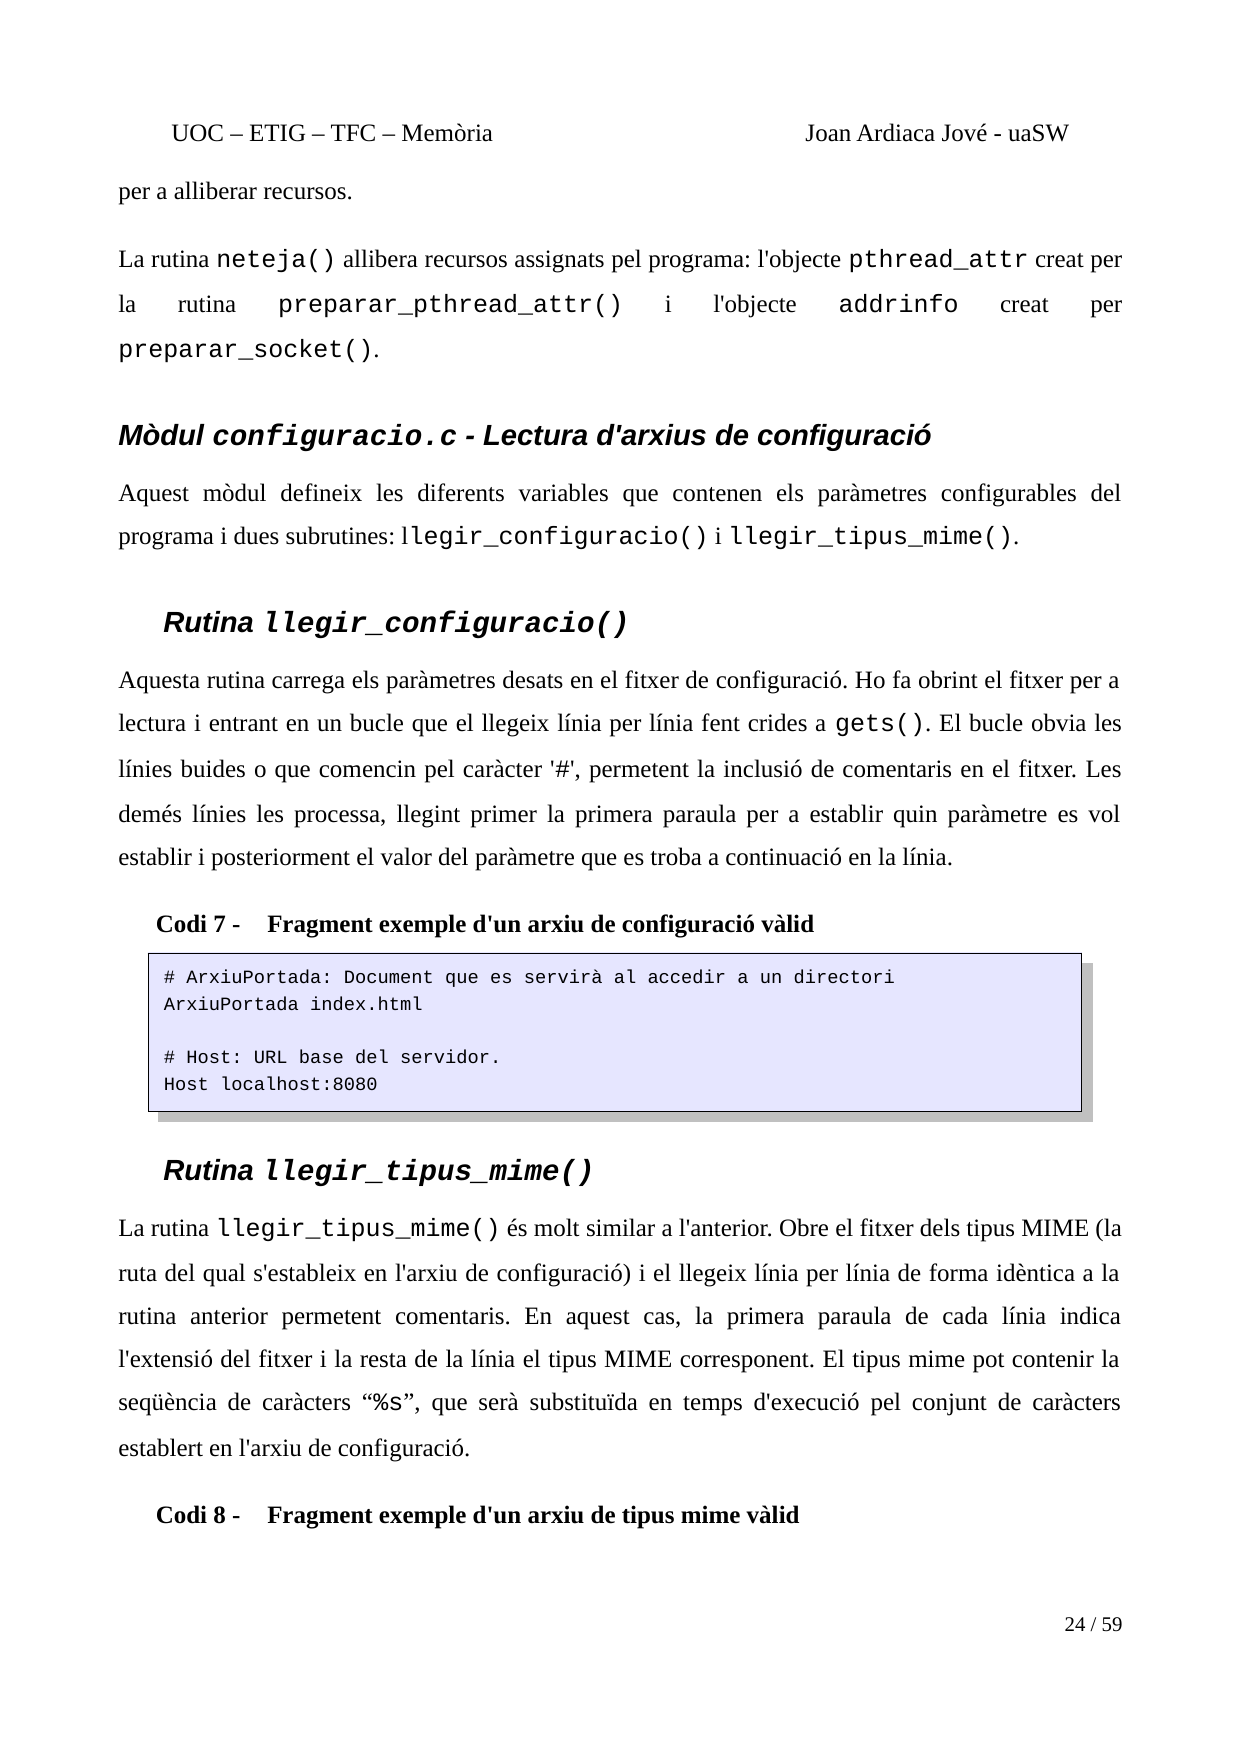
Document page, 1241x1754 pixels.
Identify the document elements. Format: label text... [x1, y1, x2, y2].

text La rutina neteja() allibera recursos assignats pel programa: l'objecte pthread_attr creat per la rutina preparar_pthread_attr() i l'objecte addrinfo creat per preparar_socket(). [118, 244, 1122, 365]
text La rutina llegir_tipus_mime() és molt similar a l'anterior. Obre el fitxer dels tipus MIME (la ruta del qual s'estableix en l'arxiu de configuració) i el llegeix línia per línia de forma idèntica a la rutina anterior permetent comentaris. En aquest cas, la primera paraula de cada línia indica l'extensió del fitxer i la resta de la línia el tipus MIME corresponent. El tipus mime pot contenir la seqüència de caràcters “%s”, que serà substituïda en temps d'execució pel conjunt de caràcters establert en l'arxiu de configuració. [118, 1213, 1122, 1461]
text per a alliberar recursos. [118, 176, 1122, 205]
subtitle Rutina llegir_configuracio() [163, 605, 1122, 641]
text Host localhost:8080 [149, 1059, 1081, 1111]
text ArxiuPortada index.html [149, 979, 1081, 1006]
subtitle Rutina llegir_tipus_mime() [163, 1152, 1122, 1189]
list Fragment exemple d'un arxiu de tipus mime vàlid [156, 1500, 1122, 1529]
text Aquesta rutina carrega els paràmetres desats en el fitxer de configuració. Ho fa obrint el fitxer per a lectura i entrant en un bucle que el llegeix línia per línia fent crides a gets(). El bucle obvia les línies buides o que comencin pel caràcter '#', permetent la inclusió de comentaris en el fitxer. Les demés línies les processa, llegint primer la primera paraula per a establir quin paràmetre es vol establir i posteriorment el valor del paràmetre que es troba a continuació en la línia. [118, 665, 1122, 871]
subtitle Mòdul configuracio.c - Lectura d'arxius de configuració [118, 418, 1122, 454]
text Aquest mòdul defineix les diferents variables que contenen els paràmetres configurables del programa i dues subrutines: llegir_configuracio() i llegir_tipus_mime(). [118, 478, 1122, 552]
list Fragment exemple d'un arxiu de configuració vàlid [156, 909, 1122, 938]
text # ArxiuPortada: Document que es servirà al accedir a un directori [149, 954, 1081, 979]
text # Host: URL base del servidor. [149, 1032, 1081, 1059]
